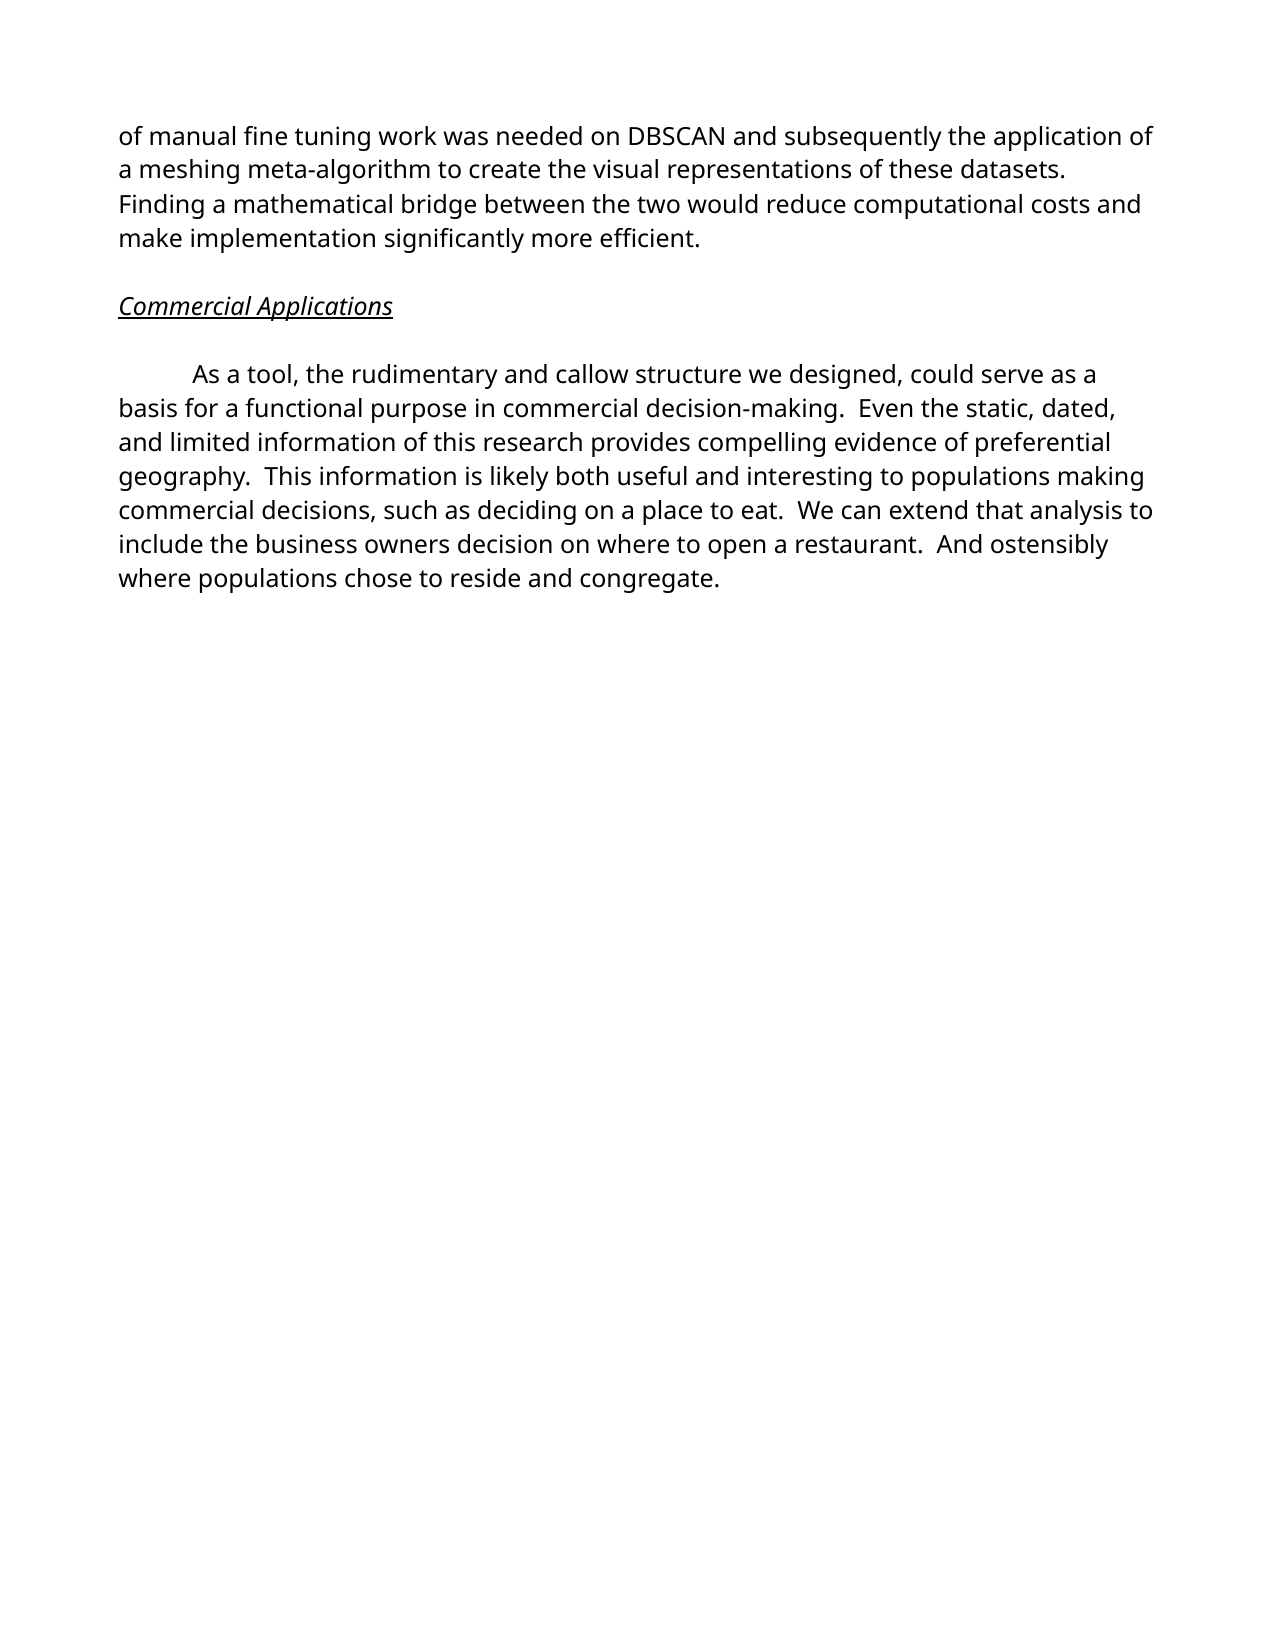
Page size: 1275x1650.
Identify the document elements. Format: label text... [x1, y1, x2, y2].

text As a tool, the rudimentary and callow structure we designed, could serve as a basis for a functional purpose in commercial decision-making. Even the static, dated, and limited information of this research provides compelling evidence of preferential geography. This information is likely both useful and interesting to populations making commercial decisions, such as deciding on a place to eat. We can extend that analysis to include the business owners decision on where to open a restaurant. And ostensibly where populations chose to reside and congregate. [118, 357, 1157, 595]
text Commercial Applications [118, 288, 1157, 322]
text of manual fine tuning work was needed on DBSCAN and subsequently the application of a meshing meta-algorithm to create the visual representations of these datasets. Finding a mathematical bridge between the two would reduce computational costs and make implementation significantly more efficient. [118, 118, 1157, 254]
